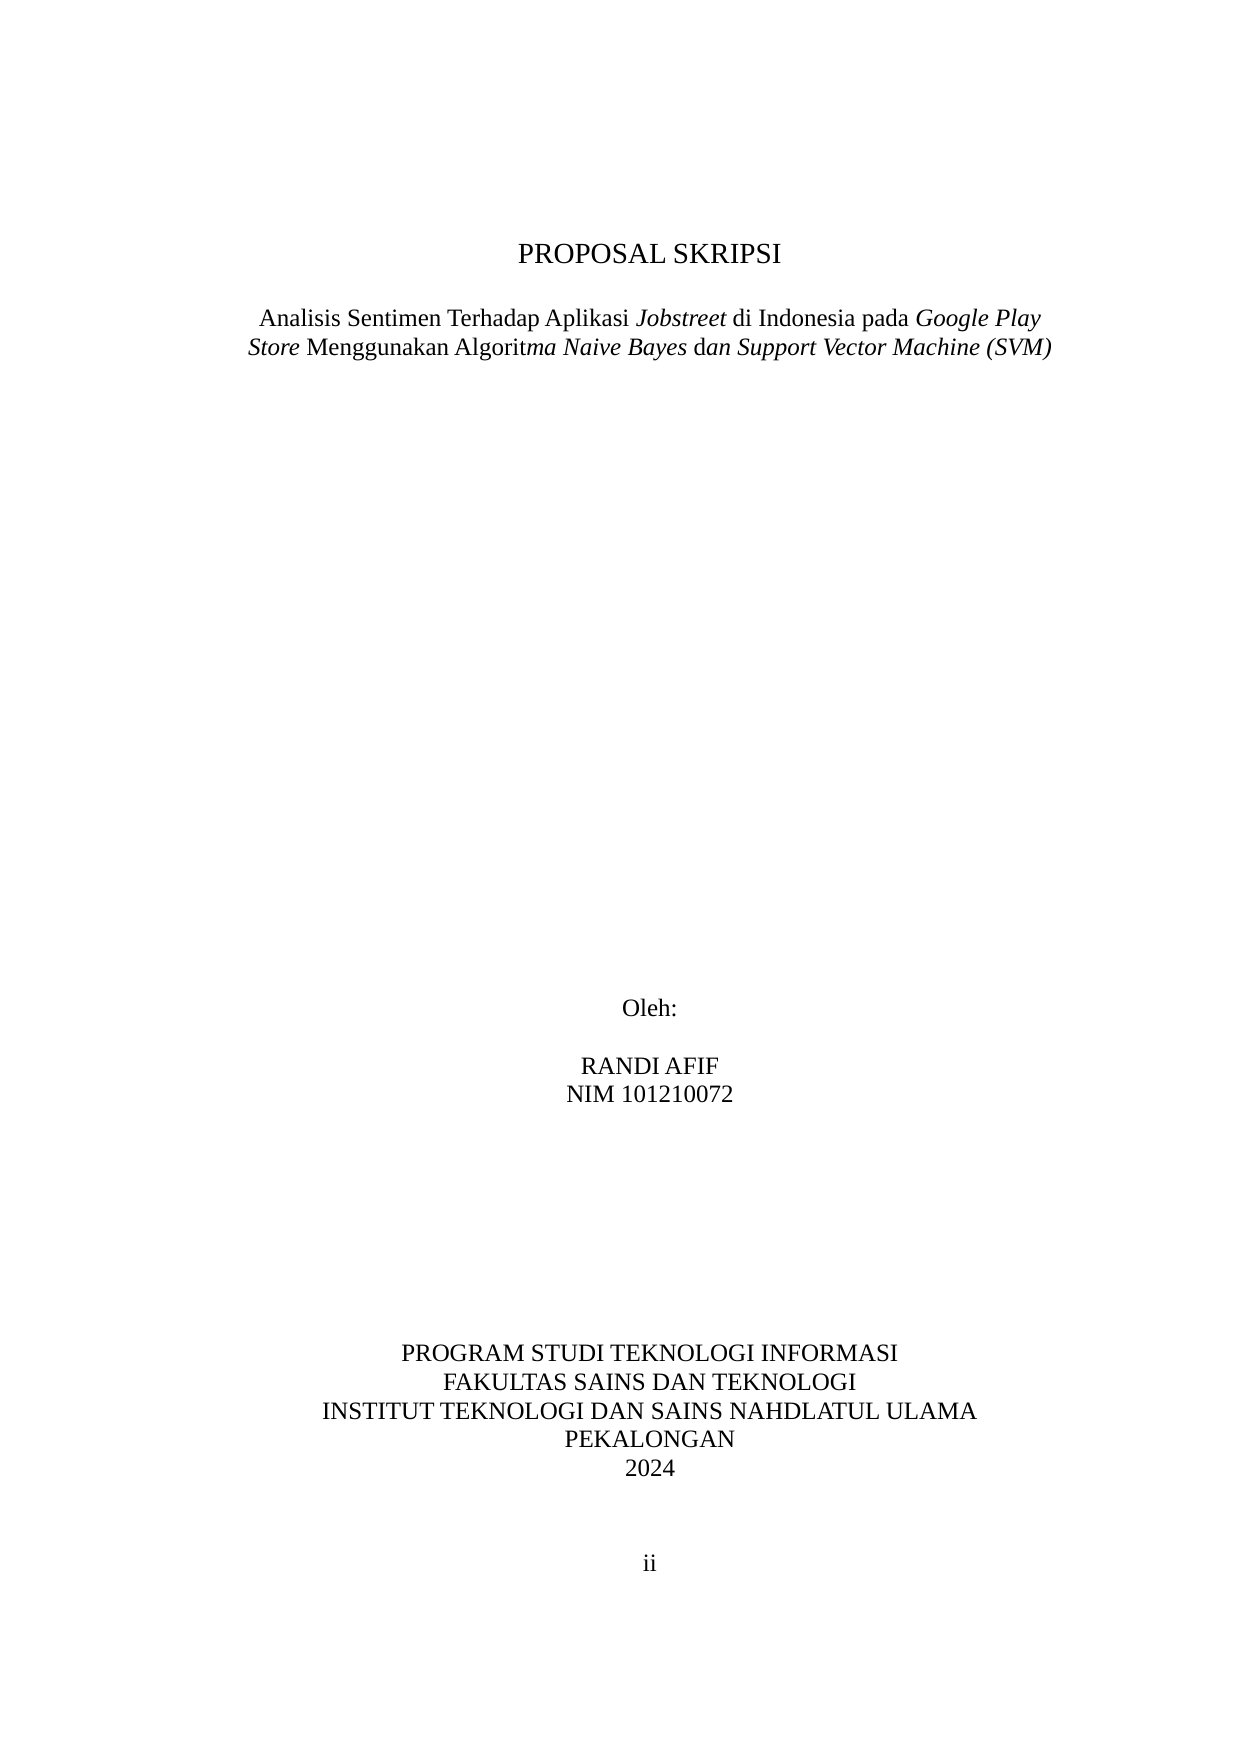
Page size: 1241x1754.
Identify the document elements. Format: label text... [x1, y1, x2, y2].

text FAKULTAS SAINS DAN TEKNOLOGI [236, 1367, 1063, 1396]
text 2024 [236, 1453, 1063, 1482]
text INSTITUT TEKNOLOGI DAN SAINS NAHDLATUL ULAMA [236, 1396, 1063, 1424]
text PEKALONGAN [236, 1424, 1063, 1453]
text PROPOSAL SKRIPSI [236, 236, 1063, 270]
text NIM 101210072 [236, 1079, 1063, 1108]
text PROGRAM STUDI TEKNOLOGI INFORMASI [236, 1338, 1063, 1367]
text Oleh: [236, 993, 1063, 1022]
text Analisis Sentimen Terhadap Aplikasi Jobstreet di Indonesia pada Google Play Store Menggunakan Algoritma Naive Bayes dan Support Vector Machine (SVM) [236, 303, 1063, 361]
text RANDI AFIF [236, 1051, 1063, 1079]
